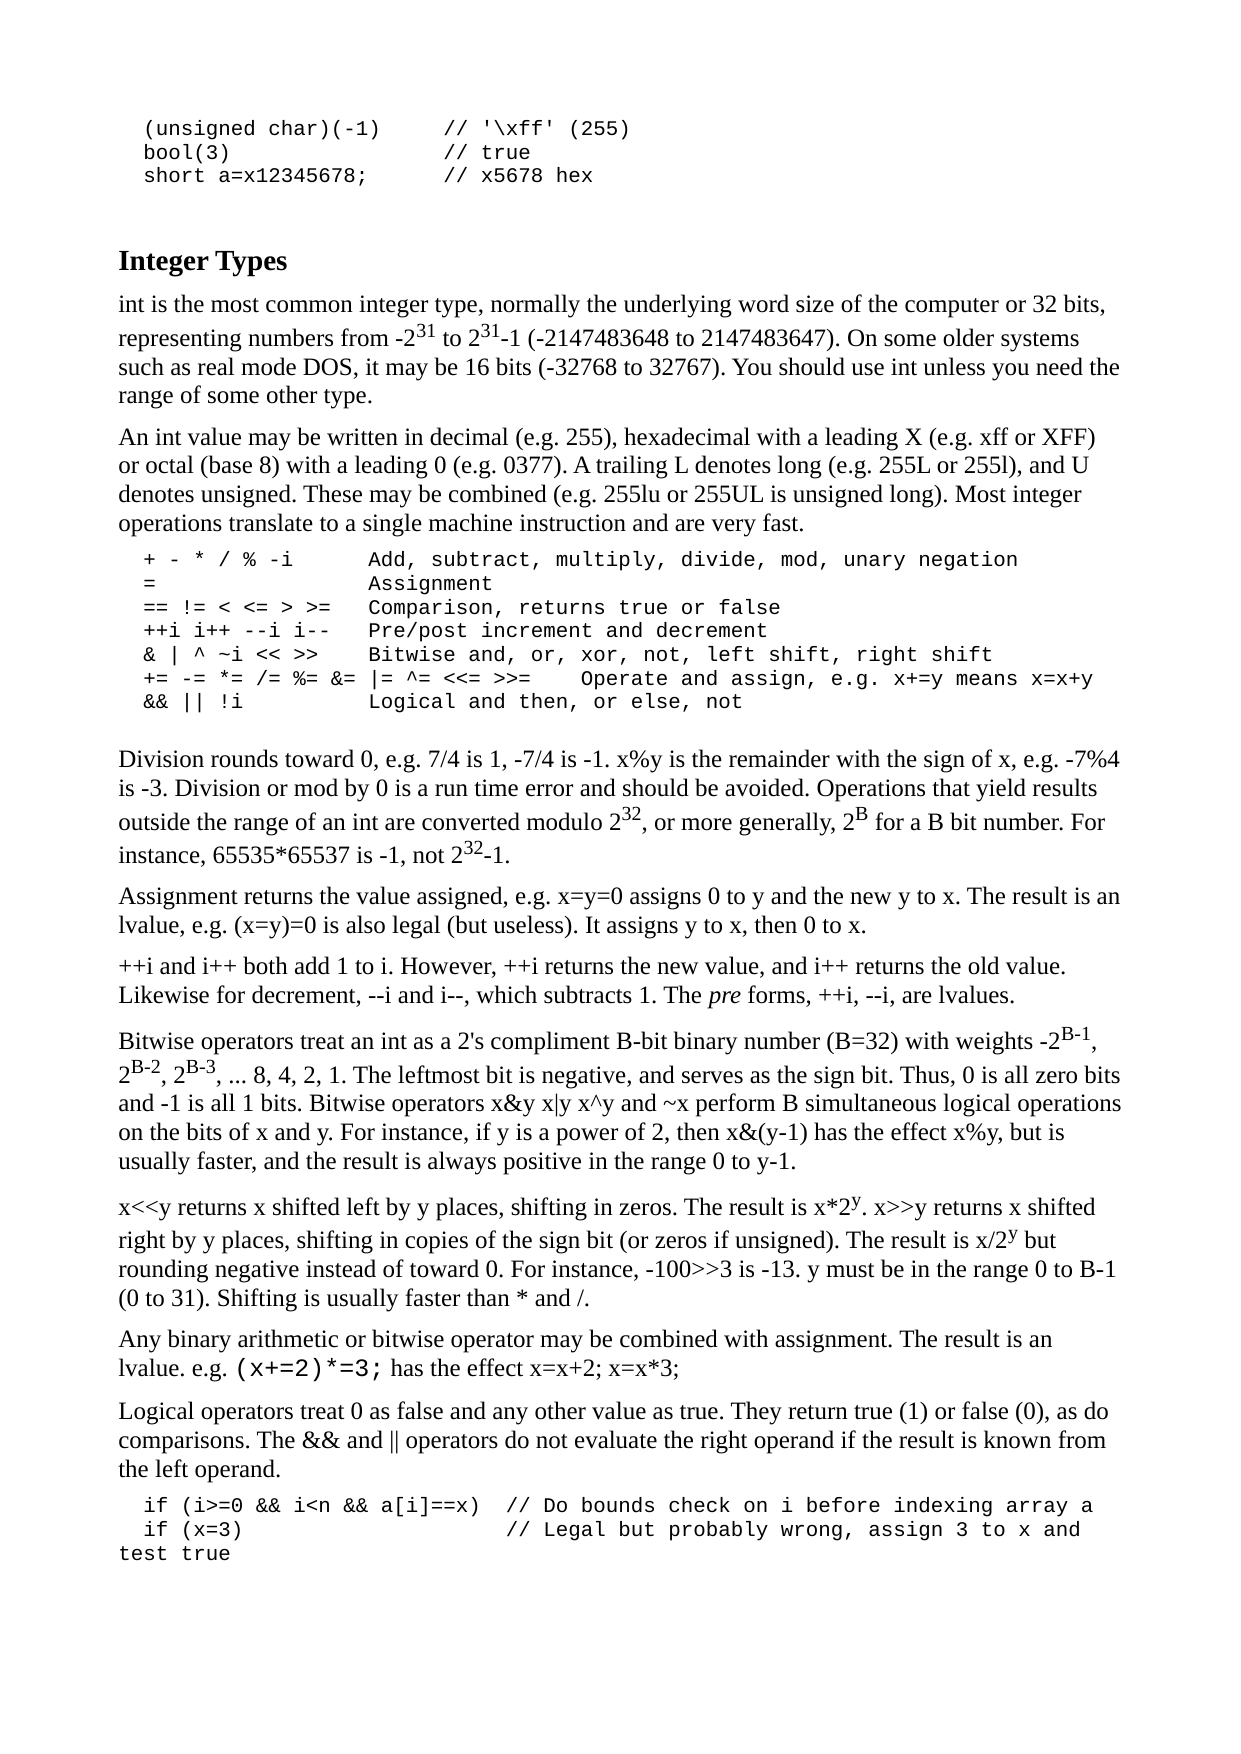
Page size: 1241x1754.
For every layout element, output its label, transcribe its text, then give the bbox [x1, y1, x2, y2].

text += -= *= /= %= &= |= ^= <<= >>= Operate and assign, e.g. x+=y means x=x+y [118, 668, 1122, 691]
text Assignment returns the value assigned, e.g. x=y=0 assigns 0 to y and the new y to x. The result is an lvalue, e.g. (x=y)=0 is also legal (but useless). It assigns y to x, then 0 to x. [118, 881, 1122, 939]
text & | ^ ~i << >> Bitwise and, or, xor, not, left shift, right shift [118, 644, 1122, 668]
text ++i and i++ both add 1 to i. However, ++i returns the new value, and i++ returns the old value. Likewise for decrement, --i and i--, which subtracts 1. The pre forms, ++i, --i, are lvalues. [118, 951, 1122, 1009]
text An int value may be written in decimal (e.g. 255), hexadecimal with a leading X (e.g. xff or XFF) or octal (base 8) with a leading 0 (e.g. 0377). A trailing L denotes long (e.g. 255L or 255l), and U denotes unsigned. These may be combined (e.g. 255lu or 255UL is unsigned long). Most integer operations translate to a single machine instruction and are very fast. [118, 422, 1122, 537]
text + - * / % -i Add, subtract, multiply, divide, mod, unary negation [118, 549, 1122, 573]
text bool(3) // true [118, 142, 1122, 165]
text == != < <= > >= Comparison, returns true or false [118, 597, 1122, 620]
text Logical operators treat 0 as false and any other value as true. They return true (1) or false (0), as do comparisons. The && and || operators do not evaluate the right operand if the result is known from the left operand. [118, 1396, 1122, 1483]
text Division rounds toward 0, e.g. 7/4 is 1, -7/4 is -1. x%y is the remainder with the sign of x, e.g. -7%4 is -3. Division or mod by 0 is a run time error and should be avoided. Operations that yield results outside the range of an int are converted modulo 232, or more generally, 2B for a B bit number. For instance, 65535*65537 is -1, not 232-1. [118, 744, 1122, 869]
text = Assignment [118, 573, 1122, 597]
text if (x=3) // Legal but probably wrong, assign 3 to x and test true [118, 1519, 1122, 1566]
text (unsigned char)(-1) // '\xff' (255) [118, 118, 1122, 142]
text Any binary arithmetic or bitwise operator may be combined with assignment. The result is an lvalue. e.g. (x+=2)*=3; has the effect x=x+2; x=x*3; [118, 1324, 1122, 1384]
text Bitwise operators treat an int as a 2's compliment B-bit binary number (B=32) with weights -2B-1, 2B-2, 2B-3, ... 8, 4, 2, 1. The leftmost bit is negative, and serves as the sign bit. Thus, 0 is all zero bits and -1 is all 1 bits. Bitwise operators x&y x|y x^y and ~x perform B simultaneous logical operations on the bits of x and y. For instance, if y is a power of 2, then x&(y-1) has the effect x%y, but is usually faster, and the result is always positive in the range 0 to y-1. [118, 1021, 1122, 1175]
text if (i>=0 && i<n && a[i]==x) // Do bounds check on i before indexing array a [118, 1495, 1122, 1519]
text ++i i++ --i i-- Pre/post increment and decrement [118, 620, 1122, 644]
text x<<y returns x shifted left by y places, shifting in zeros. The result is x*2y. x>>y returns x shifted right by y places, shifting in copies of the sign bit (or zeros if unsigned). The result is x/2y but rounding negative instead of toward 0. For instance, -100>>3 is -13. y must be in the range 0 to B-1 (0 to 31). Shifting is usually faster than * and /. [118, 1187, 1122, 1312]
text && || !i Logical and then, or else, not [118, 691, 1122, 715]
text short a=x12345678; // x5678 hex [118, 165, 1122, 189]
subtitle Integer Types [118, 243, 1122, 277]
text int is the most common integer type, normally the underlying word size of the computer or 32 bits, representing numbers from -231 to 231-1 (-2147483648 to 2147483647). On some older systems such as real mode DOS, it may be 16 bits (-32768 to 32767). You should use int unless you need the range of some other type. [118, 289, 1122, 409]
